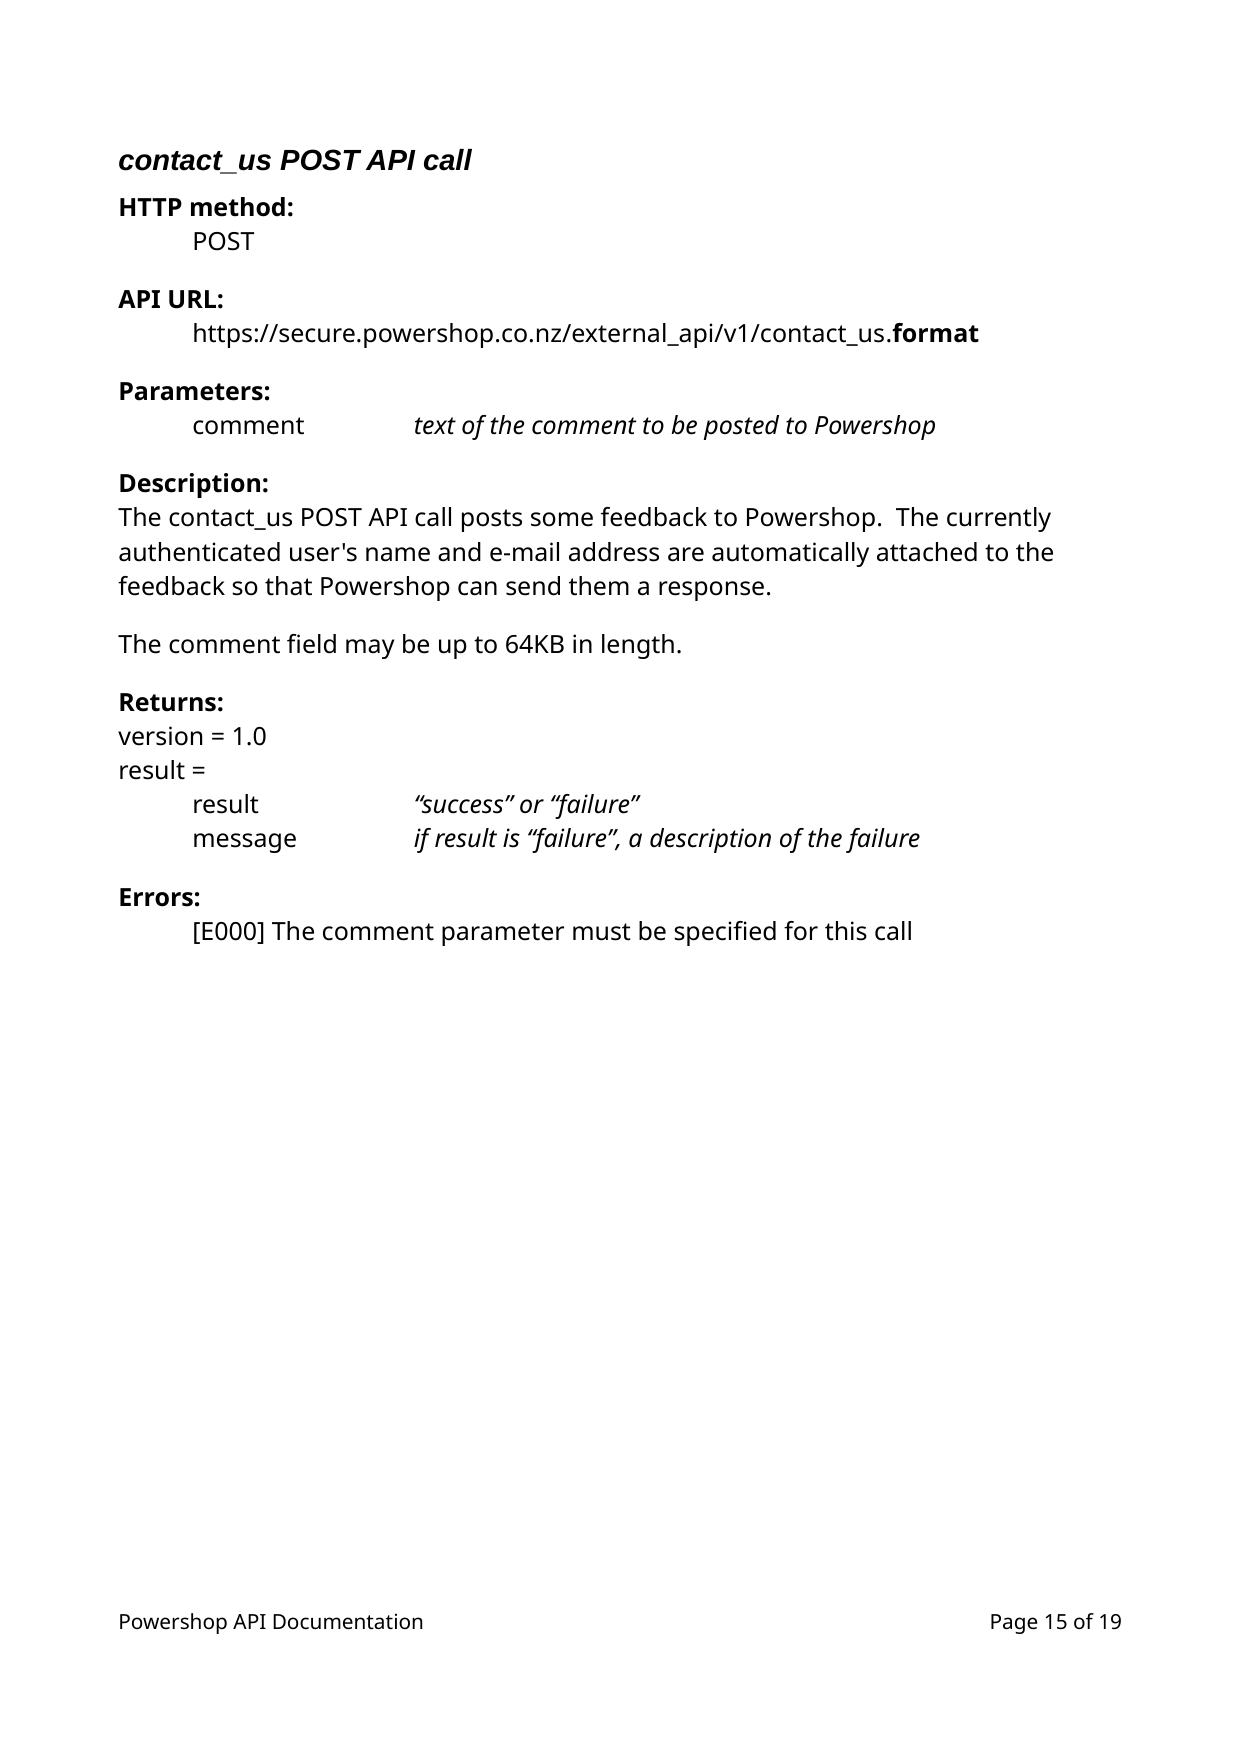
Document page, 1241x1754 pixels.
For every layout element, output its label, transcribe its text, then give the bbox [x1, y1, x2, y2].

text Errors: [E000] The comment parameter must be specified for this call [118, 879, 1122, 981]
text Description: The contact_us POST API call posts some feedback to Powershop. The currently authenticated user's name and e-mail address are automatically attached to the feedback so that Powershop can send them a response. [118, 466, 1122, 602]
text HTTP method: POST [118, 189, 1122, 257]
text Returns: version = 1.0 result = result “success” or “failure” message if result is “failure”, a description of the failure [118, 685, 1122, 855]
text Parameters: comment text of the comment to be posted to Powershop [118, 374, 1122, 442]
subtitle contact_us POST API call [118, 143, 1122, 177]
text API URL: https://secure.powershop.co.nz/external_api/v1/contact_us.format [118, 281, 1122, 349]
text The comment field may be up to 64KB in length. [118, 626, 1122, 661]
